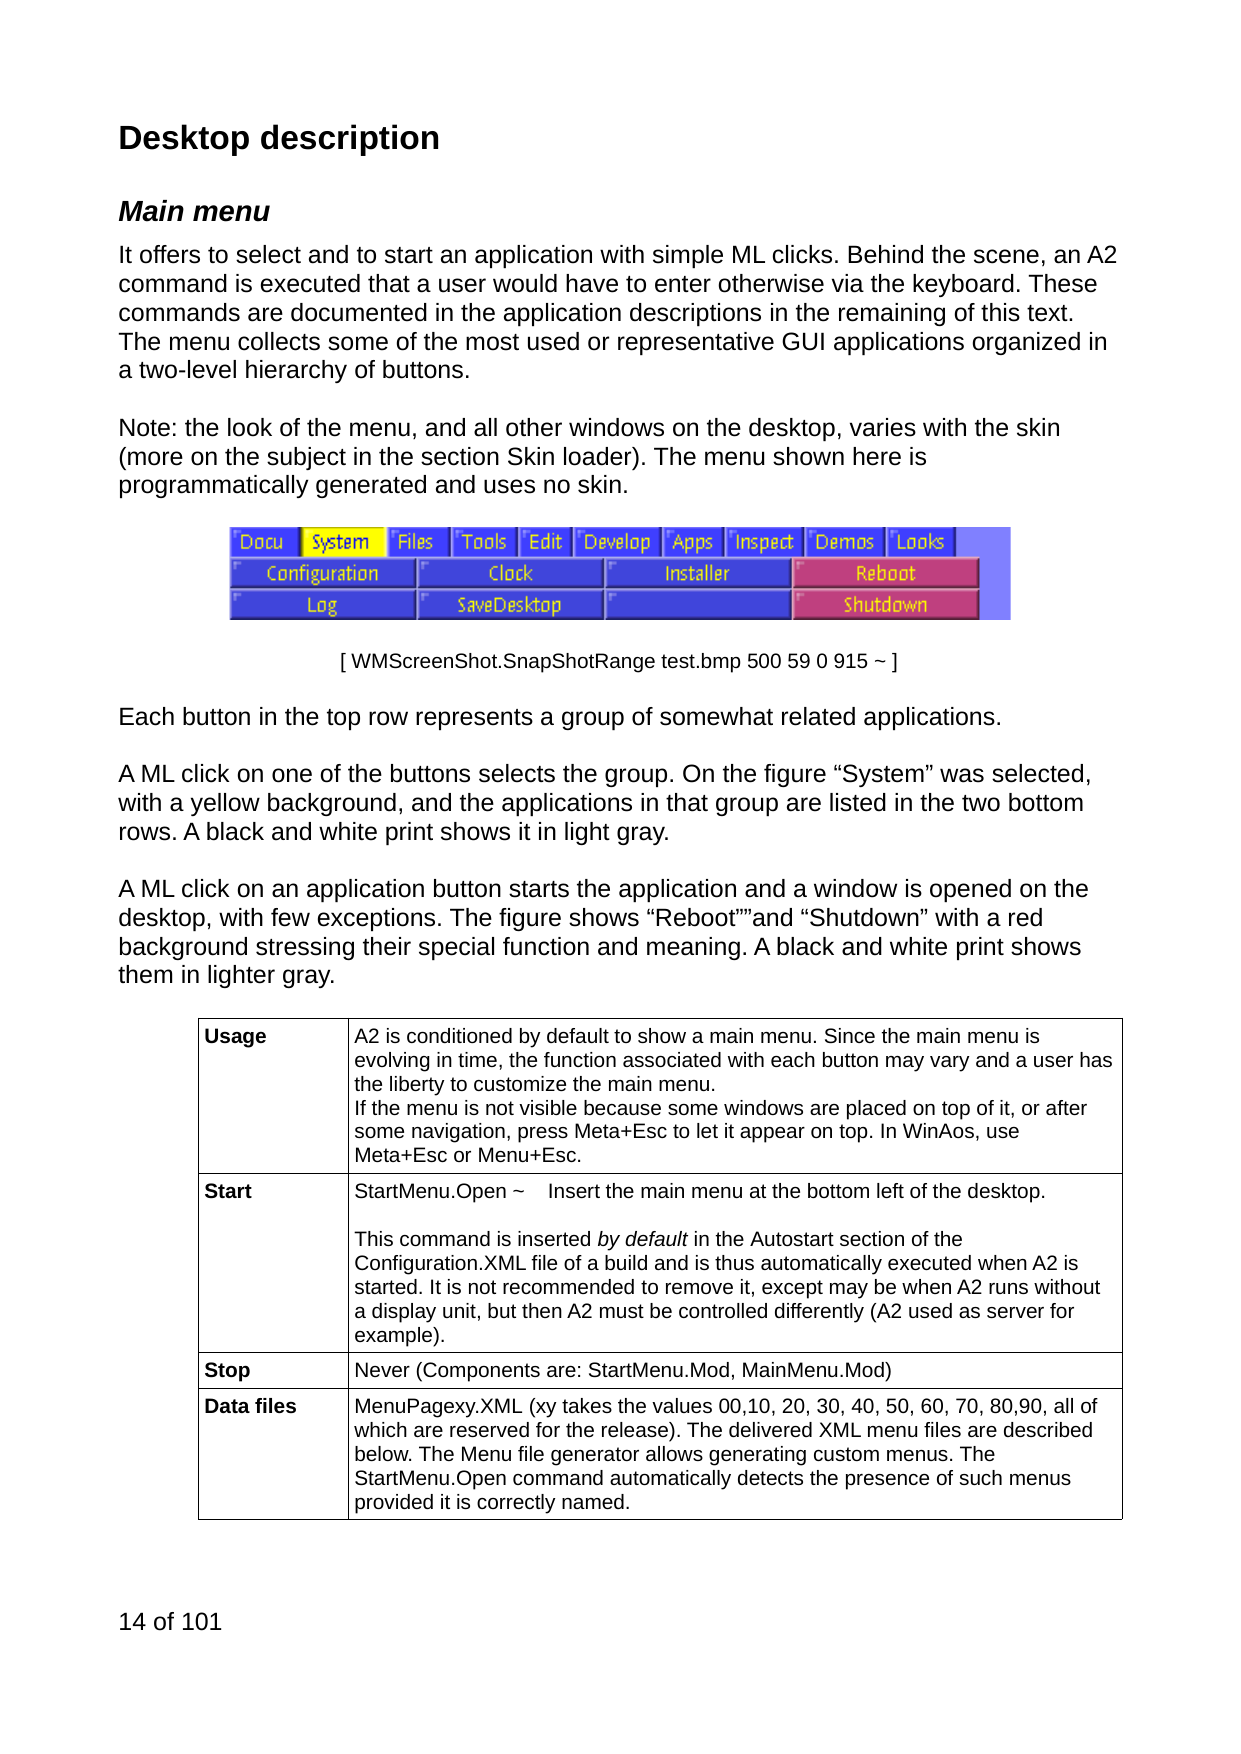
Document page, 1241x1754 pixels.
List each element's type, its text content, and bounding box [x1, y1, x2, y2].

table_cell MenuPagexy.XML (xy takes the values 00,10, 20, 30, 40, 50, 60, 70, 80,90, all of which are reserved for the release). The delivered XML menu files are described below. The Menu file generator allows generating custom menus. The StartMenu.Open command automatically detects the presence of such menus provided it is correctly named. [349, 1389, 1122, 1519]
table_header A2 is conditioned by default to show a main menu. Since the main menu is evolving in time, the function associated with each button may vary and a user has the liberty to customize the main menu. If the menu is not visible because some windows are placed on top of it, or after some navigation, press Meta+Esc to let it appear on top. In WinAos, use Meta+Esc or Menu+Esc. [349, 1019, 1122, 1173]
text [ WMScreenShot.SnapShotRange test.bmp 500 59 0 915 ~ ] [118, 649, 1122, 673]
text Each button in the top row represents a group of somewhat related applications. [118, 701, 1122, 730]
subtitle Main menu [118, 194, 1122, 228]
text Note: the look of the menu, and all other windows on the desktop, varies with the skin (more on the subject in the section Skin loader). The menu shown here is programmatically generated and uses no skin. [118, 413, 1122, 499]
subtitle Desktop description [118, 118, 1122, 157]
text A ML click on an application button starts the application and a window is opened on the desktop, with few exceptions. The figure shows “Reboot””and “Shutdown” with a red background stressing their special function and meaning. A black and white print shows them in lighter gray. [118, 874, 1122, 989]
text It offers to select and to start an application with simple ML clicks. Behind the scene, an A2 command is executed that a user would have to enter otherwise via the keyboard. These commands are documented in the application descriptions in the remaining of this text. The menu collects some of the most used or representative GUI applications organized in a two-level hierarchy of buttons. [118, 240, 1122, 384]
table_cell Data files [199, 1389, 348, 1519]
table_cell Stop [199, 1353, 348, 1388]
table_cell Start [199, 1174, 348, 1352]
table_cell Never (Components are: StartMenu.Mod, MainMenu.Mod) [349, 1353, 1122, 1388]
table_header Usage [199, 1019, 348, 1173]
table_cell StartMenu.Open ~ Insert the main menu at the bottom left of the desktop. This command is inserted by default in the Autostart section of the Configuration.XML file of a build and is thus automatically executed when A2 is started. It is not recommended to remove it, except may be when A2 runs without a display unit, but then A2 must be controlled differently (A2 used as server for example). [349, 1174, 1122, 1352]
picture [229, 527, 1011, 620]
text A ML click on one of the buttons selects the group. On the figure “System” was selected, with a yellow background, and the applications in that group are listed in the two bottom rows. A black and white print shows it in light gray. [118, 759, 1122, 845]
